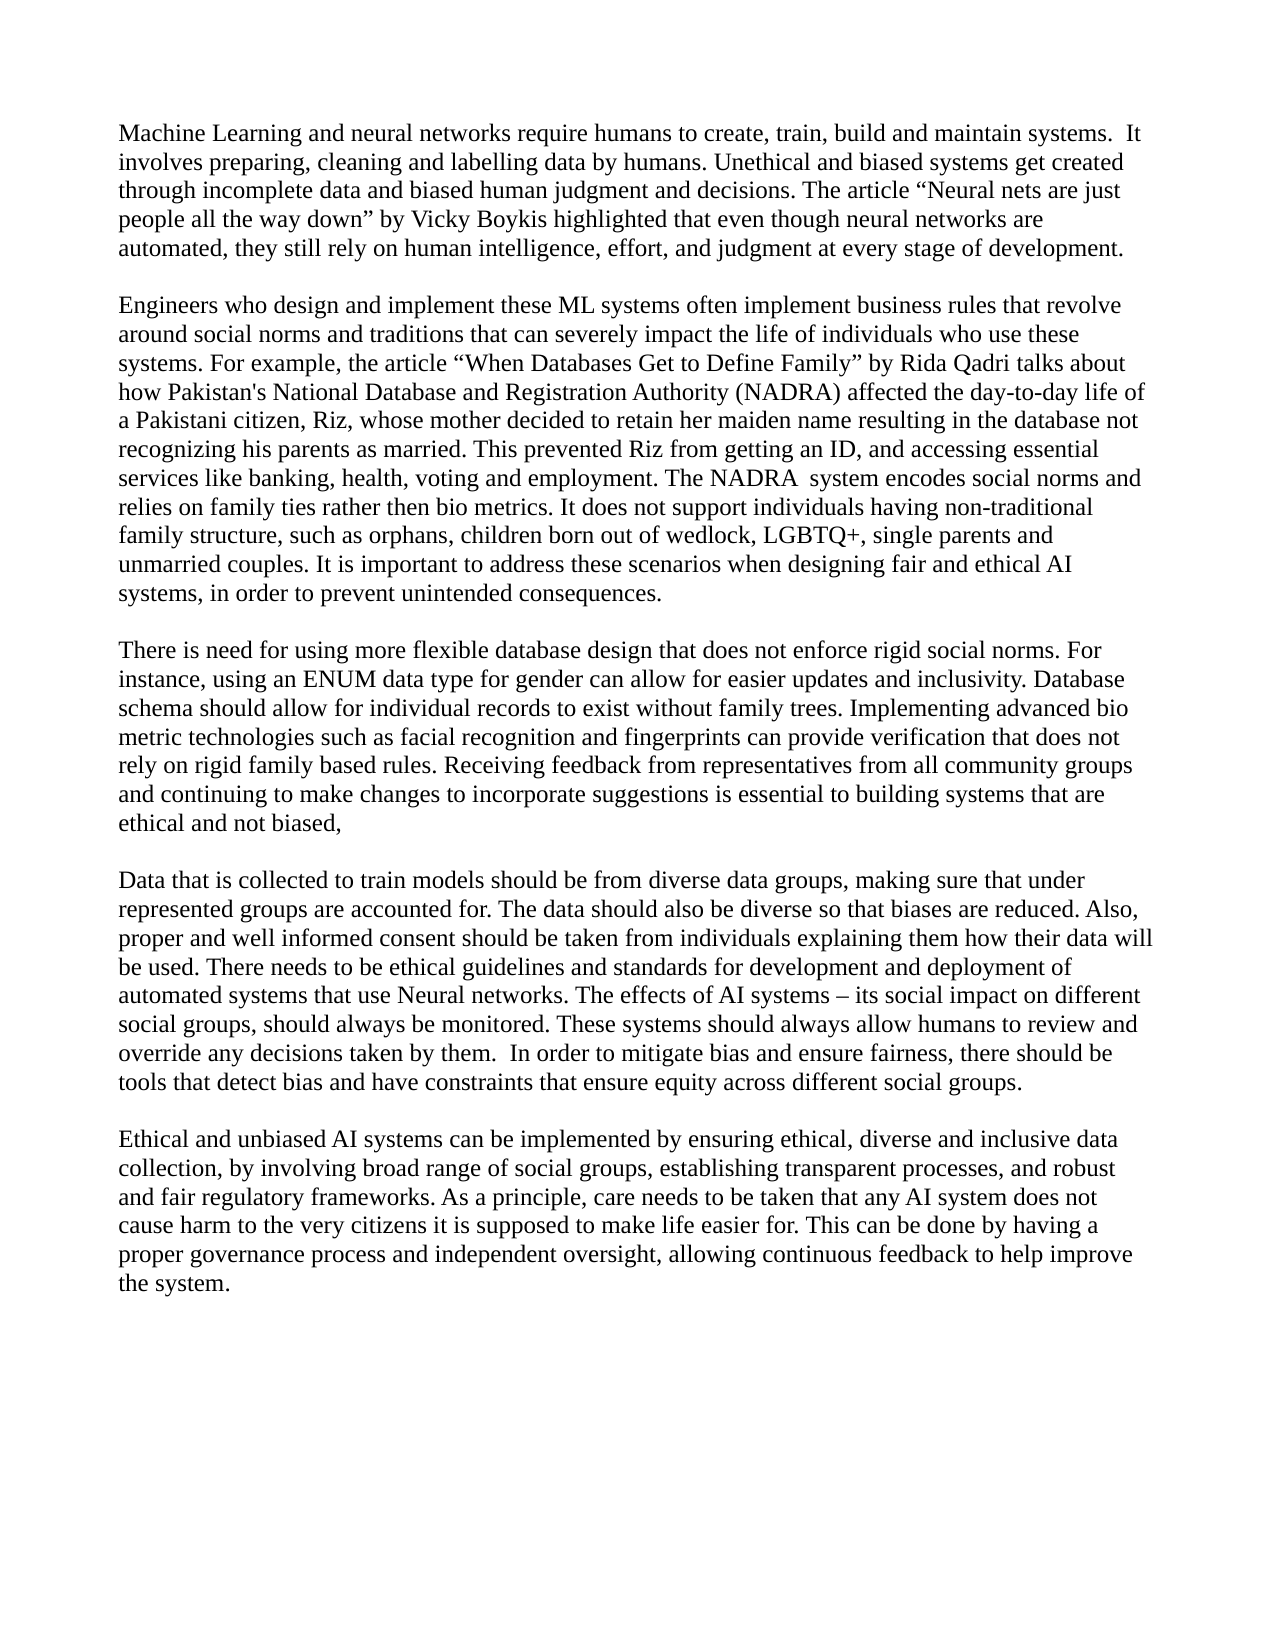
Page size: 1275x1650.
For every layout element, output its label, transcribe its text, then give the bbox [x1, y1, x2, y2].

text Ethical and unbiased AI systems can be implemented by ensuring ethical, diverse and inclusive data collection, by involving broad range of social groups, establishing transparent processes, and robust and fair regulatory frameworks. As a principle, care needs to be taken that any AI system does not cause harm to the very citizens it is supposed to make life easier for. This can be done by having a proper governance process and independent oversight, allowing continuous feedback to help improve the system. [118, 1124, 1157, 1297]
text There is need for using more flexible database design that does not enforce rigid social norms. For instance, using an ENUM data type for gender can allow for easier updates and inclusivity. Database schema should allow for individual records to exist without family trees. Implementing advanced bio metric technologies such as facial recognition and fingerprints can provide verification that does not rely on rigid family based rules. Receiving feedback from representatives from all community groups and continuing to make changes to incorporate suggestions is essential to building systems that are ethical and not biased, [118, 636, 1157, 837]
text Engineers who design and implement these ML systems often implement business rules that revolve around social norms and traditions that can severely impact the life of individuals who use these systems. For example, the article “When Databases Get to Define Family” by Rida Qadri talks about how Pakistan's National Database and Registration Authority (NADRA) affected the day-to-day life of a Pakistani citizen, Riz, whose mother decided to retain her maiden name resulting in the database not recognizing his parents as married. This prevented Riz from getting an ID, and accessing essential services like banking, health, voting and employment. The NADRA system encodes social norms and relies on family ties rather then bio metrics. It does not support individuals having non-traditional family structure, such as orphans, children born out of wedlock, LGBTQ+, single parents and unmarried couples. It is important to address these scenarios when designing fair and ethical AI systems, in order to prevent unintended consequences. [118, 291, 1157, 607]
text Data that is collected to train models should be from diverse data groups, making sure that under represented groups are accounted for. The data should also be diverse so that biases are reduced. Also, proper and well informed consent should be taken from individuals explaining them how their data will be used. There needs to be ethical guidelines and standards for development and deployment of automated systems that use Neural networks. The effects of AI systems – its social impact on different social groups, should always be monitored. These systems should always allow humans to review and override any decisions taken by them. In order to mitigate bias and ensure fairness, there should be tools that detect bias and have constraints that ensure equity across different social groups. [118, 866, 1157, 1096]
text Machine Learning and neural networks require humans to create, train, build and maintain systems. It involves preparing, cleaning and labelling data by humans. Unethical and biased systems get created through incomplete data and biased human judgment and decisions. The article “Neural nets are just people all the way down” by Vicky Boykis highlighted that even though neural networks are automated, they still rely on human intelligence, effort, and judgment at every stage of development. [118, 118, 1157, 262]
